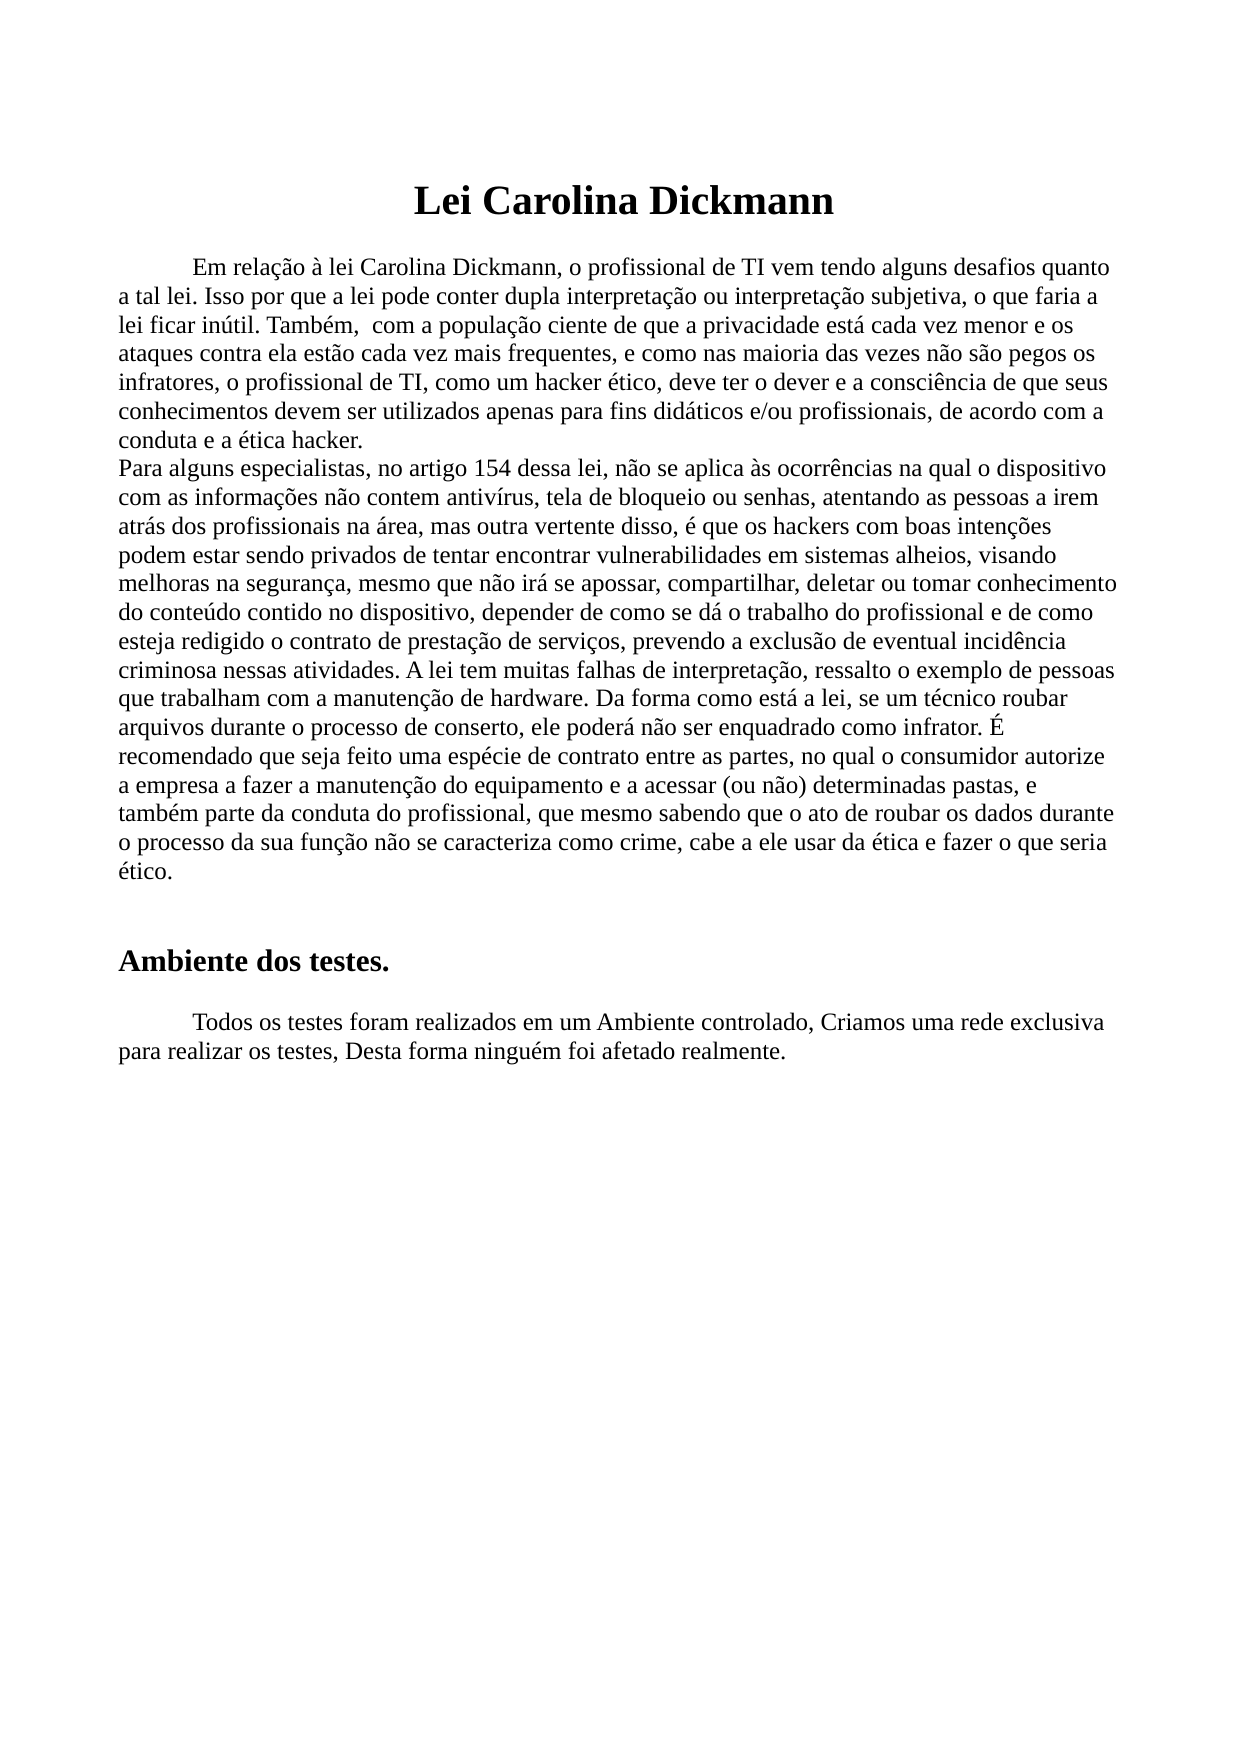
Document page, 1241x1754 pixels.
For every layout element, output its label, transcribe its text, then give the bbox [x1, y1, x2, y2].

text Todos os testes foram realizados em um Ambiente controlado, Criamos uma rede exclusiva para realizar os testes, Desta forma ninguém foi afetado realmente. [118, 1007, 1122, 1064]
text Lei Carolina Dickmann [118, 176, 1122, 223]
text Para alguns especialistas, no artigo 154 dessa lei, não se aplica às ocorrências na qual o dispositivo com as informações não contem antivírus, tela de bloqueio ou senhas, atentando as pessoas a irem atrás dos profissionais na área, mas outra vertente disso, é que os hackers com boas intenções podem estar sendo privados de tentar encontrar vulnerabilidades em sistemas alheios, visando melhoras na segurança, mesmo que não irá se apossar, compartilhar, deletar ou tomar conhecimento do conteúdo contido no dispositivo, depender de como se dá o trabalho do profissional e de como esteja redigido o contrato de prestação de serviços, prevendo a exclusão de eventual incidência criminosa nessas atividades. A lei tem muitas falhas de interpretação, ressalto o exemplo de pessoas que trabalham com a manutenção de hardware. Da forma como está a lei, se um técnico roubar arquivos durante o processo de conserto, ele poderá não ser enquadrado como infrator. É recomendado que seja feito uma espécie de contrato entre as partes, no qual o consumidor autorize a empresa a fazer a manutenção do equipamento e a acessar (ou não) determinadas pastas, e também parte da conduta do profissional, que mesmo sabendo que o ato de roubar os dados durante o processo da sua função não se caracteriza como crime, cabe a ele usar da ética e fazer o que seria ético. [118, 453, 1122, 885]
text Em relação à lei Carolina Dickmann, o profissional de TI vem tendo alguns desafios quanto a tal lei. Isso por que a lei pode conter dupla interpretação ou interpretação subjetiva, o que faria a lei ficar inútil. Também, com a população ciente de que a privacidade está cada vez menor e os ataques contra ela estão cada vez mais frequentes, e como nas maioria das vezes não são pegos os infratores, o profissional de TI, como um hacker ético, deve ter o dever e a consciência de que seus conhecimentos devem ser utilizados apenas para fins didáticos e/ou profissionais, de acordo com a conduta e a ética hacker. [118, 252, 1122, 453]
text Ambiente dos testes. [118, 942, 1122, 978]
